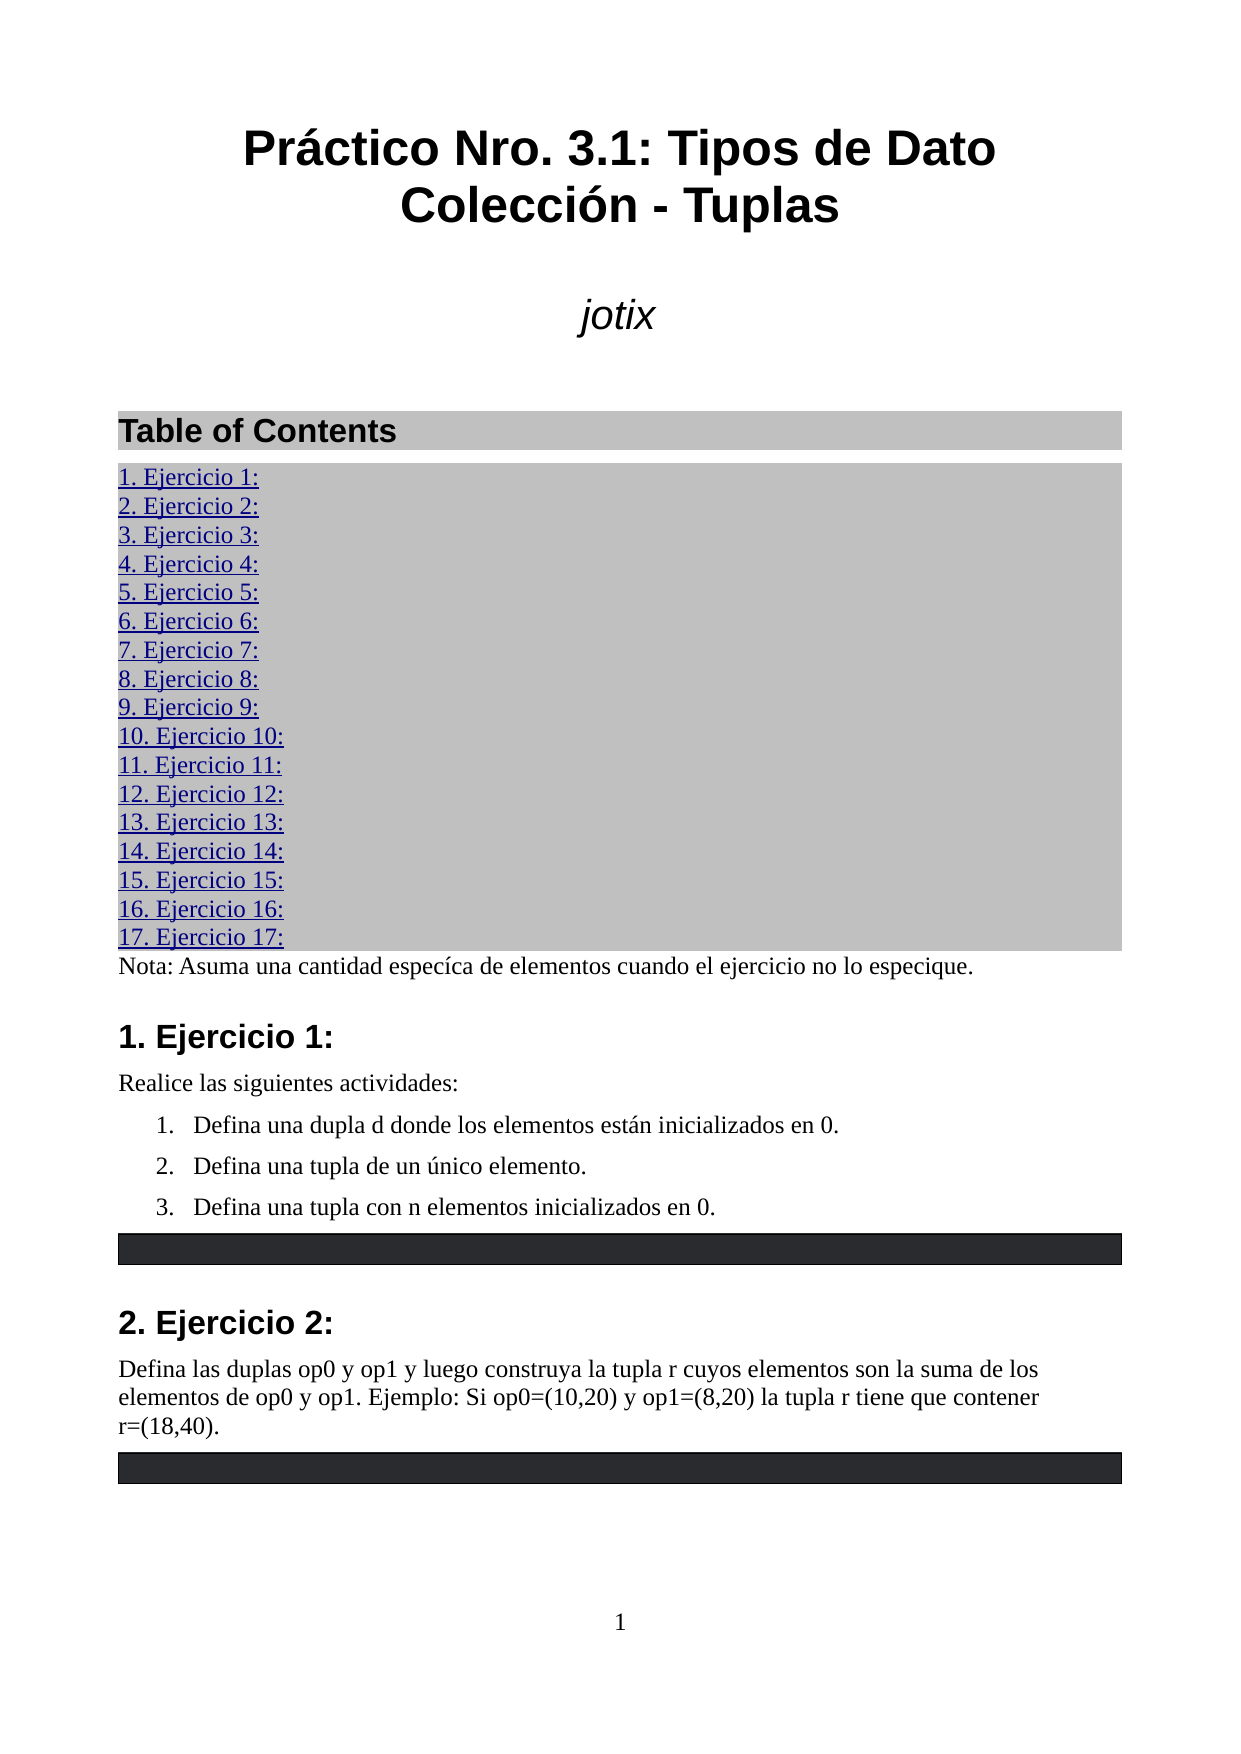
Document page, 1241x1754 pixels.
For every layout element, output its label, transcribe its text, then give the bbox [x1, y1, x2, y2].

text 16. Ejercicio 16: [118, 894, 1122, 922]
text 10. Ejercicio 10: [118, 721, 1122, 750]
text 5. Ejercicio 5: [118, 577, 1122, 606]
subtitle Table of Contents [118, 411, 1122, 450]
subtitle Ejercicio 2: [118, 1302, 1122, 1341]
text 6. Ejercicio 6: [118, 606, 1122, 635]
list Defina una tupla de un único elemento. [156, 1151, 1122, 1180]
title Práctico Nro. 3.1: Tipos de Dato Colección - Tuplas [118, 118, 1122, 233]
list Defina una dupla d donde los elementos están inicializados en 0. [156, 1110, 1122, 1138]
subtitle jotix [118, 291, 1122, 338]
subtitle Ejercicio 1: [118, 1017, 1122, 1056]
text 3. Ejercicio 3: [118, 520, 1122, 549]
text 8. Ejercicio 8: [118, 664, 1122, 692]
text 15. Ejercicio 15: [118, 865, 1122, 894]
text 17. Ejercicio 17: [118, 922, 1122, 951]
text 13. Ejercicio 13: [118, 807, 1122, 836]
text 4. Ejercicio 4: [118, 549, 1122, 577]
text 7. Ejercicio 7: [118, 635, 1122, 664]
text 2. Ejercicio 2: [118, 491, 1122, 520]
text 12. Ejercicio 12: [118, 779, 1122, 807]
text Defina las duplas op0 y op1 y luego construya la tupla r cuyos elementos son la suma de los elementos de op0 y op1. Ejemplo: Si op0=(10,20) y op1=(8,20) la tupla r tiene que contener r=(18,40). [118, 1354, 1122, 1440]
text 9. Ejercicio 9: [118, 692, 1122, 721]
text 11. Ejercicio 11: [118, 750, 1122, 779]
text Nota: Asuma una cantidad especíca de elementos cuando el ejercicio no lo especique. [118, 951, 1122, 980]
text 14. Ejercicio 14: [118, 836, 1122, 865]
text Realice las siguientes actividades: [118, 1068, 1122, 1097]
list Defina una tupla con n elementos inicializados en 0. [156, 1192, 1122, 1221]
text 1. Ejercicio 1: [118, 462, 1122, 491]
